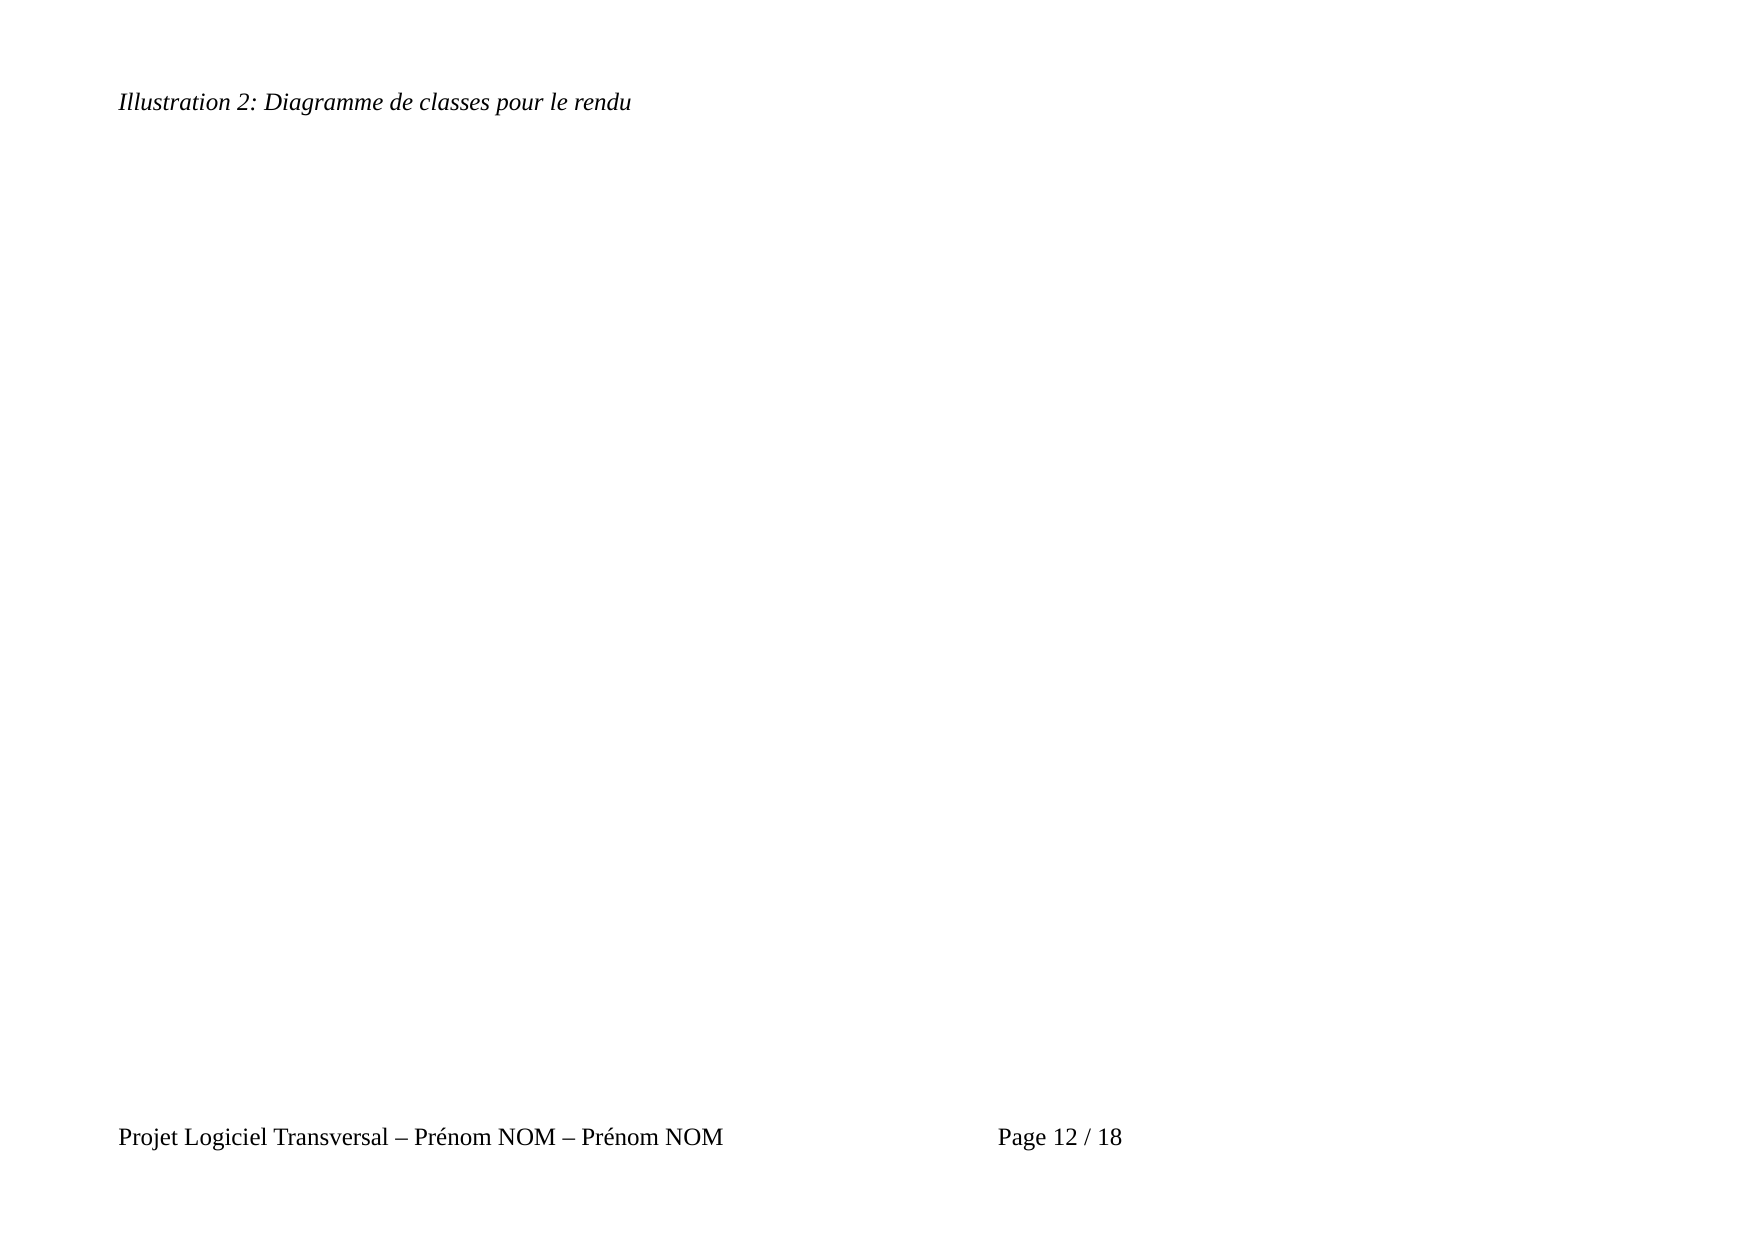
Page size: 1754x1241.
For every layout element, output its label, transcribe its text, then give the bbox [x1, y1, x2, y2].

text Illustration 2: Diagramme de classes pour le rendu [118, 87, 1636, 116]
